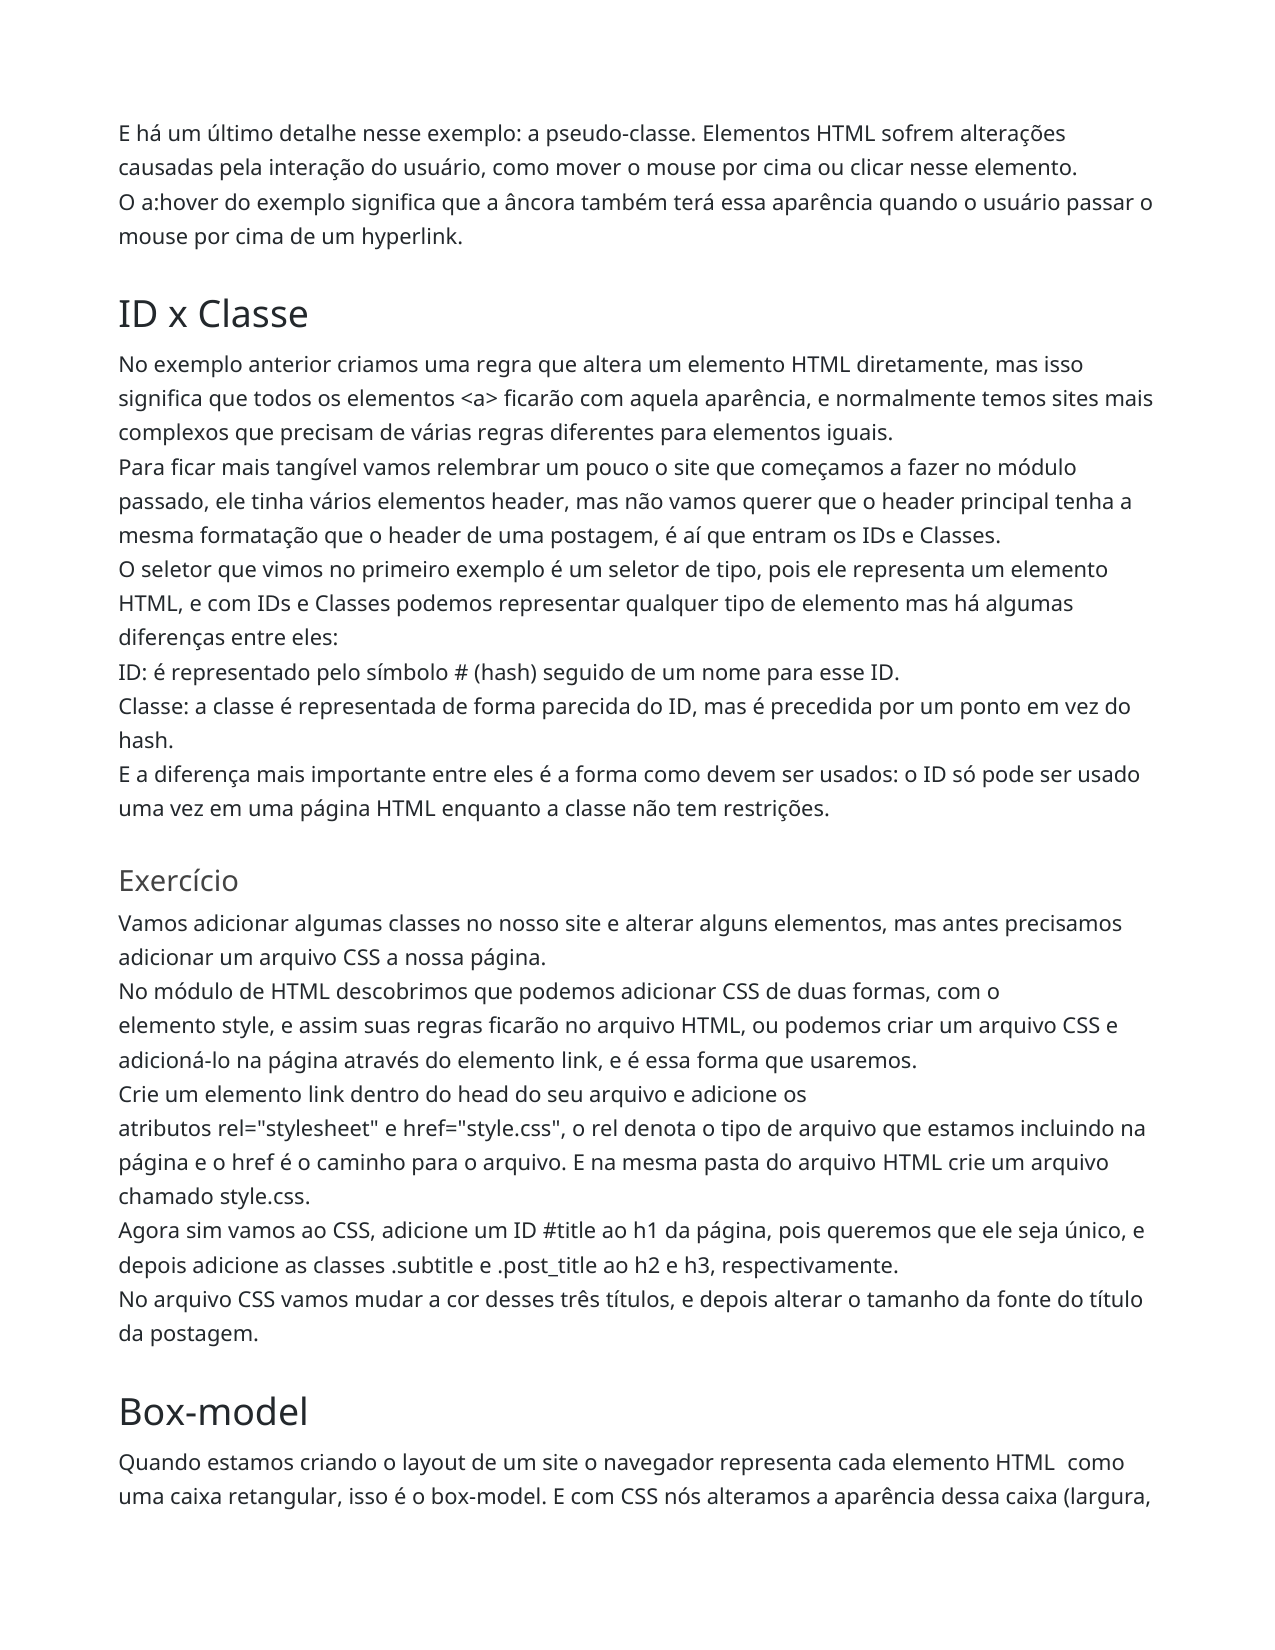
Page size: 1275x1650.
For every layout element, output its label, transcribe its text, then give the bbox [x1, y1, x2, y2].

text No arquivo CSS vamos mudar a cor desses três títulos, e depois alterar o tamanho da fonte do título da postagem. [118, 1284, 1157, 1348]
text O a:hover do exemplo significa que a âncora também terá essa aparência quando o usuário passar o mouse por cima de um hyperlink. [118, 186, 1157, 250]
subtitle ID x Classe [118, 288, 1157, 339]
text E a diferença mais importante entre eles é a forma como devem ser usados: o ID só pode ser usado uma vez em uma página HTML enquanto a classe não tem restrições. [118, 759, 1157, 823]
text No exemplo anterior criamos uma regra que altera um elemento HTML diretamente, mas isso significa que todos os elementos <a> ficarão com aquela aparência, e normalmente temos sites mais complexos que precisam de várias regras diferentes para elementos iguais. [118, 349, 1157, 447]
text Agora sim vamos ao CSS, adicione um ID #title ao h1 da página, pois queremos que ele seja único, e depois adicione as classes .subtitle e .post_title ao h2 e h3, respectivamente. [118, 1216, 1157, 1279]
text Quando estamos criando o layout de um site o navegador representa cada elemento HTML como uma caixa retangular, isso é o box-model. E com CSS nós alteramos a aparência dessa caixa (largura, [118, 1446, 1157, 1510]
text ID: é representado pelo símbolo # (hash) seguido de um nome para esse ID. [118, 657, 1157, 686]
text O seletor que vimos no primeiro exemplo é um seletor de tipo, pois ele representa um elemento HTML, e com IDs e Classes podemos representar qualquer tipo de elemento mas há algumas diferenças entre eles: [118, 554, 1157, 652]
text Crie um elemento link dentro do head do seu arquivo e adicione os atributos rel="stylesheet" e href="style.css", o rel denota o tipo de arquivo que estamos incluindo na página e o href é o caminho para o arquivo. E na mesma pasta do arquivo HTML crie um arquivo chamado style.css. [118, 1079, 1157, 1211]
text E há um último detalhe nesse exemplo: a pseudo-classe. Elementos HTML sofrem alterações causadas pela interação do usuário, como mover o mouse por cima ou clicar nesse elemento. [118, 118, 1157, 182]
text Vamos adicionar algumas classes no nosso site e alterar alguns elementos, mas antes precisamos adicionar um arquivo CSS a nossa página. [118, 908, 1157, 972]
text Para ficar mais tangível vamos relembrar um pouco o site que começamos a fazer no módulo passado, ele tinha vários elementos header, mas não vamos querer que o header principal tenha a mesma formatação que o header de uma postagem, é aí que entram os IDs e Classes. [118, 452, 1157, 550]
subtitle Box-model [118, 1385, 1157, 1436]
text No módulo de HTML descobrimos que podemos adicionar CSS de duas formas, com o elemento style, e assim suas regras ficarão no arquivo HTML, ou podemos criar um arquivo CSS e adicioná-lo na página através do elemento link, e é essa forma que usaremos. [118, 976, 1157, 1074]
text Classe: a classe é representada de forma parecida do ID, mas é precedida por um ponto em vez do hash. [118, 691, 1157, 755]
subtitle Exercício [118, 860, 1157, 900]
